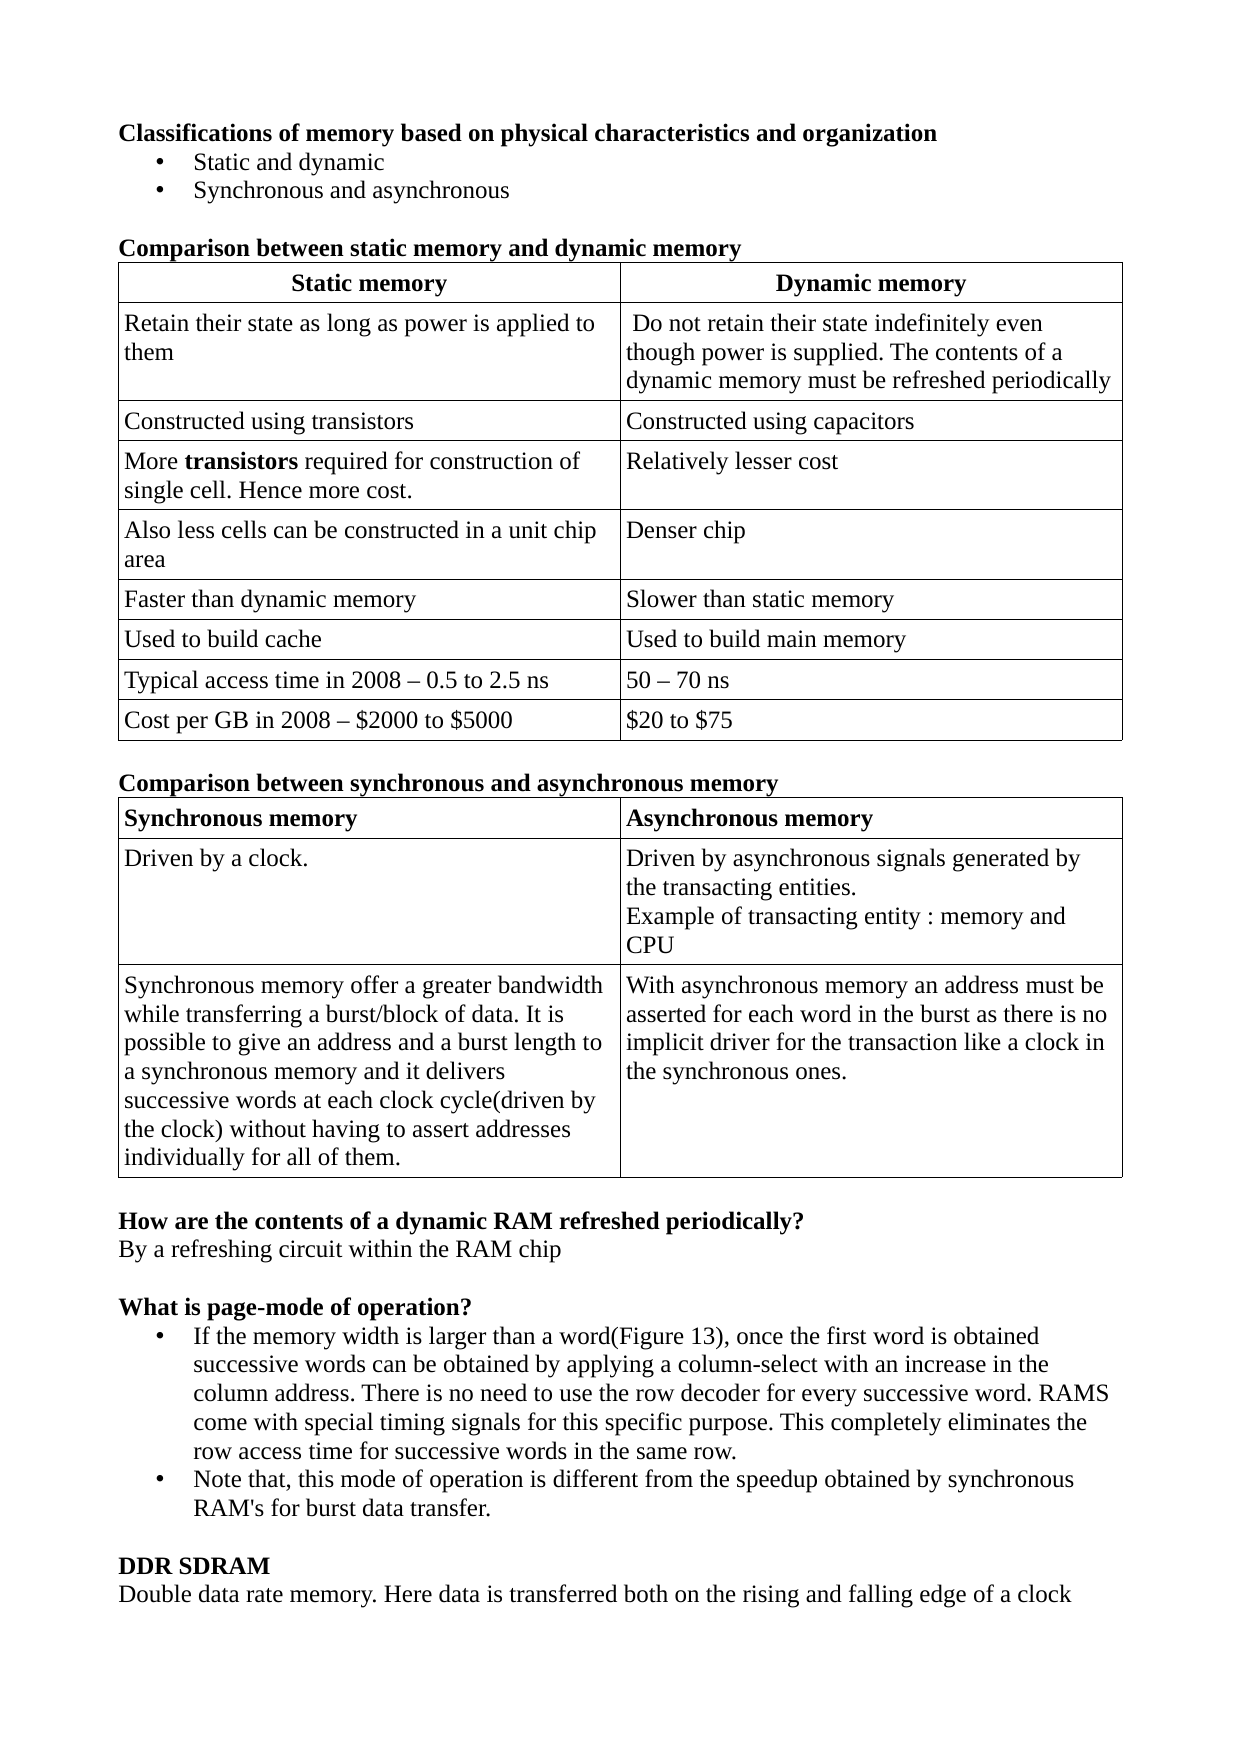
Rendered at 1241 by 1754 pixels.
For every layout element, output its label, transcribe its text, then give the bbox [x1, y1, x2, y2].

text DDR SDRAM [118, 1551, 1122, 1579]
table_cell Constructed using transistors [119, 401, 620, 440]
text What is page-mode of operation? [118, 1292, 1122, 1321]
list Note that, this mode of operation is different from the speedup obtained by synchronous RAM's for burst data transfer. [156, 1464, 1122, 1522]
table_header Synchronous memory [119, 798, 620, 838]
table_cell More transistors required for construction of single cell. Hence more cost. [119, 441, 620, 509]
table_cell $20 to $75 [621, 700, 1122, 740]
text How are the contents of a dynamic RAM refreshed periodically? [118, 1206, 1122, 1234]
table_header Dynamic memory [621, 263, 1122, 302]
text Double data rate memory. Here data is transferred both on the rising and falling edge of a clock [118, 1579, 1122, 1608]
table_cell Relatively lesser cost [621, 441, 1122, 509]
table_cell Driven by asynchronous signals generated by the transacting entities. Example of transacting entity : memory and CPU [621, 839, 1122, 964]
table_cell Driven by a clock. [119, 839, 620, 964]
table_cell Denser chip [621, 510, 1122, 578]
table_cell With asynchronous memory an address must be asserted for each word in the burst as there is no implicit driver for the transaction like a clock in the synchronous ones. [621, 965, 1122, 1177]
text Comparison between synchronous and asynchronous memory [118, 768, 1122, 797]
table_cell 50 – 70 ns [621, 660, 1122, 699]
text Classifications of memory based on physical characteristics and organization [118, 118, 1122, 147]
table_cell Constructed using capacitors [621, 401, 1122, 440]
table_cell Used to build main memory [621, 620, 1122, 659]
table_header Asynchronous memory [621, 798, 1122, 838]
table_cell Also less cells can be constructed in a unit chip area [119, 510, 620, 578]
list Synchronous and asynchronous [156, 176, 1122, 204]
table_header Static memory [119, 263, 620, 302]
table_cell Retain their state as long as power is applied to them [119, 303, 620, 400]
table_cell Cost per GB in 2008 – $2000 to $5000 [119, 700, 620, 740]
table_cell Typical access time in 2008 – 0.5 to 2.5 ns [119, 660, 620, 699]
table_cell Faster than dynamic memory [119, 580, 620, 619]
text By a refreshing circuit within the RAM chip [118, 1234, 1122, 1263]
table_cell Do not retain their state indefinitely even though power is supplied. The contents of a dynamic memory must be refreshed periodically [621, 303, 1122, 400]
table_cell Slower than static memory [621, 580, 1122, 619]
table_cell Used to build cache [119, 620, 620, 659]
table_cell Synchronous memory offer a greater bandwidth while transferring a burst/block of data. It is possible to give an address and a burst length to a synchronous memory and it delivers successive words at each clock cycle(driven by the clock) without having to assert addresses individually for all of them. [119, 965, 620, 1177]
list If the memory width is larger than a word(Figure 13), once the first word is obtained successive words can be obtained by applying a column-select with an increase in the column address. There is no need to use the row decoder for every successive word. RAMS come with special timing signals for this specific purpose. This completely eliminates the row access time for successive words in the same row. [156, 1321, 1122, 1464]
list Static and dynamic [156, 147, 1122, 176]
text Comparison between static memory and dynamic memory [118, 233, 1122, 262]
